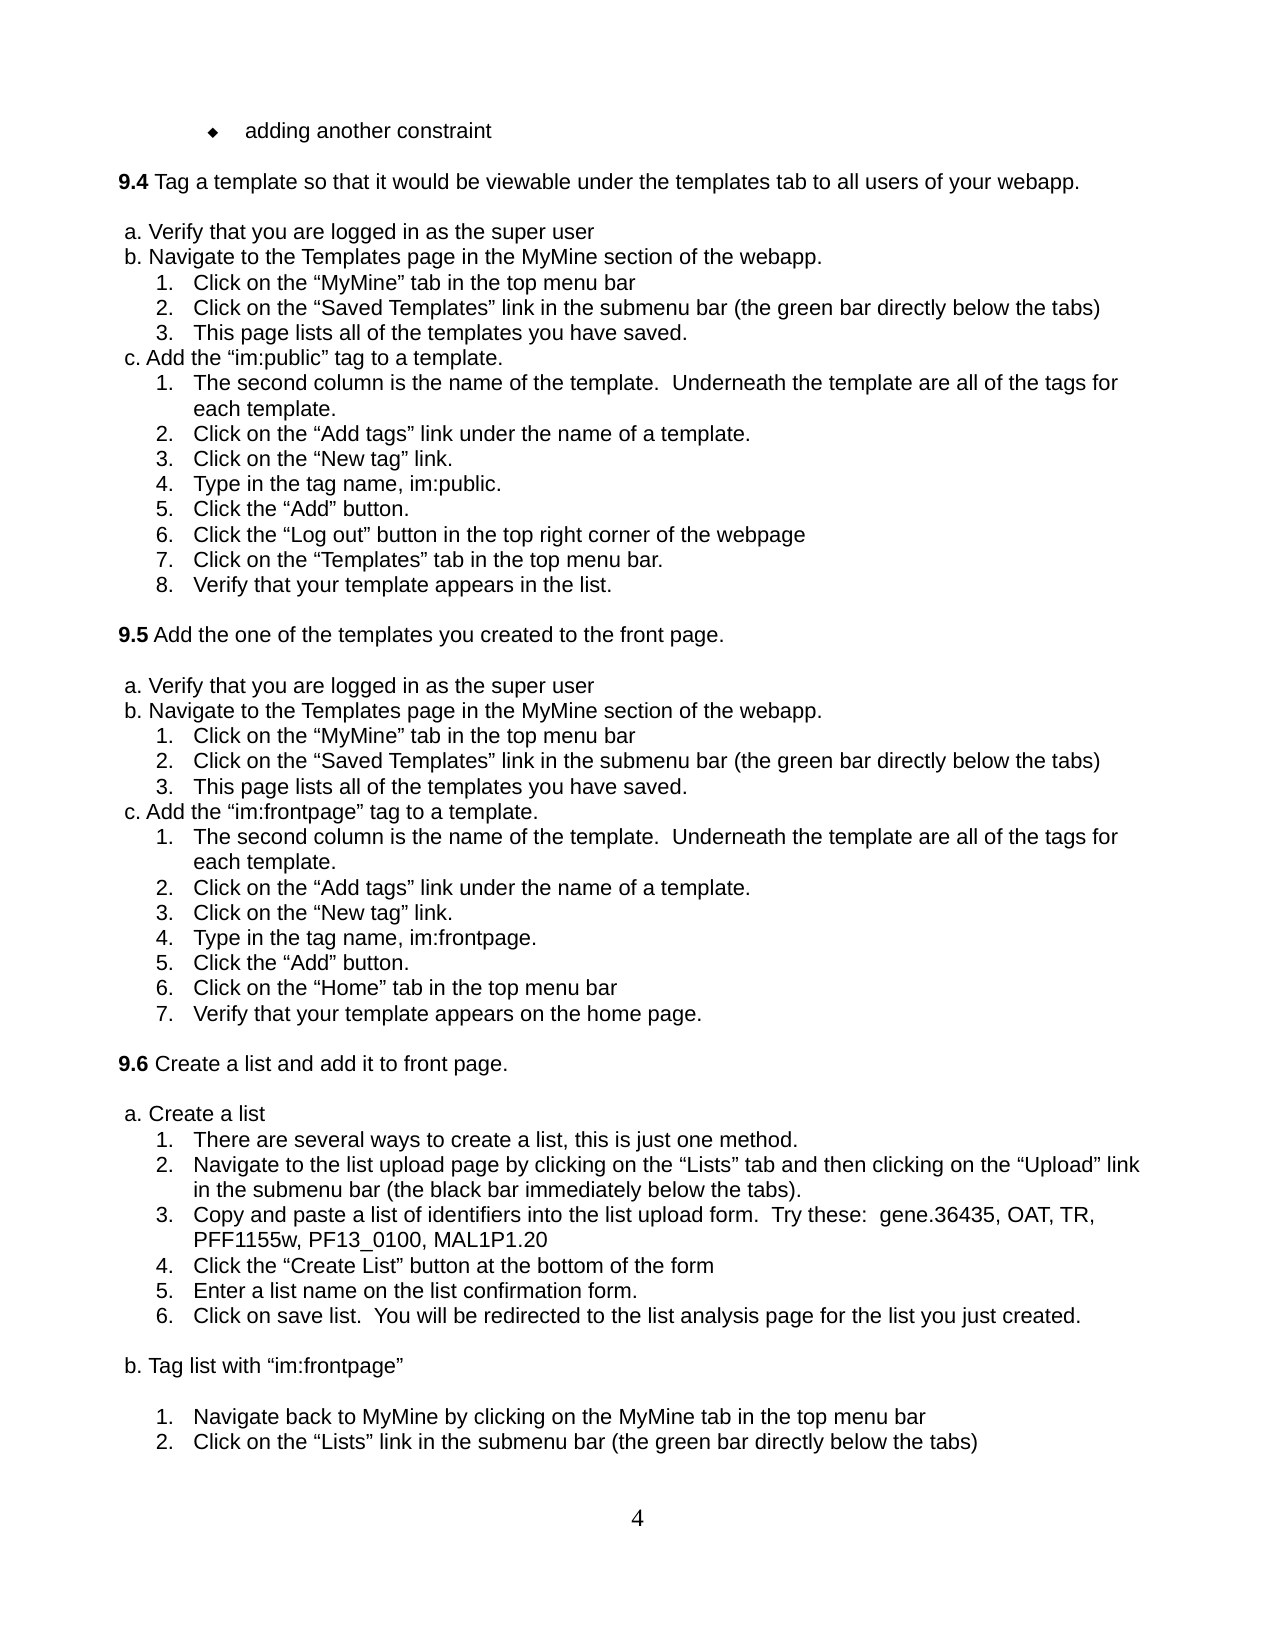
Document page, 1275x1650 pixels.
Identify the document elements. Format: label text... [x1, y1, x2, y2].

list Type in the tag name, im:frontpage. [156, 925, 1157, 950]
list Copy and paste a list of identifiers into the list upload form. Try these: gene.36435, OAT, TR, PFF1155w, PF13_0100, MAL1P1.20 [156, 1202, 1157, 1252]
list Click on save list. You will be redirected to the list analysis page for the list you just created. [156, 1303, 1157, 1328]
text c. Add the “im:public” tag to a template. [118, 345, 1157, 370]
list Click the “Log out” button in the top right corner of the webpage [156, 521, 1157, 547]
text b. Navigate to the Templates page in the MyMine section of the webapp. [118, 244, 1157, 269]
list The second column is the name of the template. Underneath the template are all of the tags for each template. [156, 370, 1157, 421]
list Click on the “New tag” link. [156, 446, 1157, 471]
text c. Add the “im:frontpage” tag to a template. [118, 799, 1157, 824]
list Click on the “Saved Templates” link in the submenu bar (the green bar directly below the tabs) [156, 294, 1157, 320]
text 9.5 Add the one of the templates you created to the front page. [118, 622, 1157, 647]
list Click on the “New tag” link. [156, 899, 1157, 925]
list Click on the “Saved Templates” link in the submenu bar (the green bar directly below the tabs) [156, 748, 1157, 773]
text 9.6 Create a list and add it to front page. [118, 1051, 1157, 1076]
list Click on the “Lists” link in the submenu bar (the green bar directly below the tabs) [156, 1429, 1157, 1454]
list Click on the “Home” tab in the top menu bar [156, 975, 1157, 1000]
text a. Create a list [118, 1101, 1157, 1126]
list Click on the “Templates” tab in the top menu bar. [156, 547, 1157, 572]
list Click on the “MyMine” tab in the top menu bar [156, 269, 1157, 294]
list Verify that your template appears on the home page. [156, 1000, 1157, 1026]
list There are several ways to create a list, this is just one method. [156, 1126, 1157, 1152]
text b. Tag list with “im:frontpage” [118, 1353, 1157, 1378]
list Click the “Create List” button at the bottom of the form [156, 1252, 1157, 1278]
list Verify that your template appears in the list. [156, 572, 1157, 597]
list Enter a list name on the list confirmation form. [156, 1278, 1157, 1303]
list Click on the “Add tags” link under the name of a template. [156, 421, 1157, 446]
text b. Navigate to the Templates page in the MyMine section of the webapp. [118, 698, 1157, 723]
text 9.4 Tag a template so that it would be viewable under the templates tab to all users of your webapp. [118, 168, 1157, 194]
list Navigate back to MyMine by clicking on the MyMine tab in the top menu bar [156, 1404, 1157, 1429]
list This page lists all of the templates you have saved. [156, 773, 1157, 799]
list Type in the tag name, im:public. [156, 471, 1157, 496]
list Click the “Add” button. [156, 950, 1157, 975]
list This page lists all of the templates you have saved. [156, 320, 1157, 345]
list Navigate to the list upload page by clicking on the “Lists” tab and then clicking on the “Upload” link in the submenu bar (the black bar immediately below the tabs). [156, 1152, 1157, 1202]
list adding another constraint [207, 118, 1157, 143]
list Click the “Add” button. [156, 496, 1157, 521]
text a. Verify that you are logged in as the super user [118, 673, 1157, 698]
list Click on the “MyMine” tab in the top menu bar [156, 723, 1157, 748]
list The second column is the name of the template. Underneath the template are all of the tags for each template. [156, 824, 1157, 874]
list Click on the “Add tags” link under the name of a template. [156, 874, 1157, 899]
text a. Verify that you are logged in as the super user [118, 219, 1157, 244]
